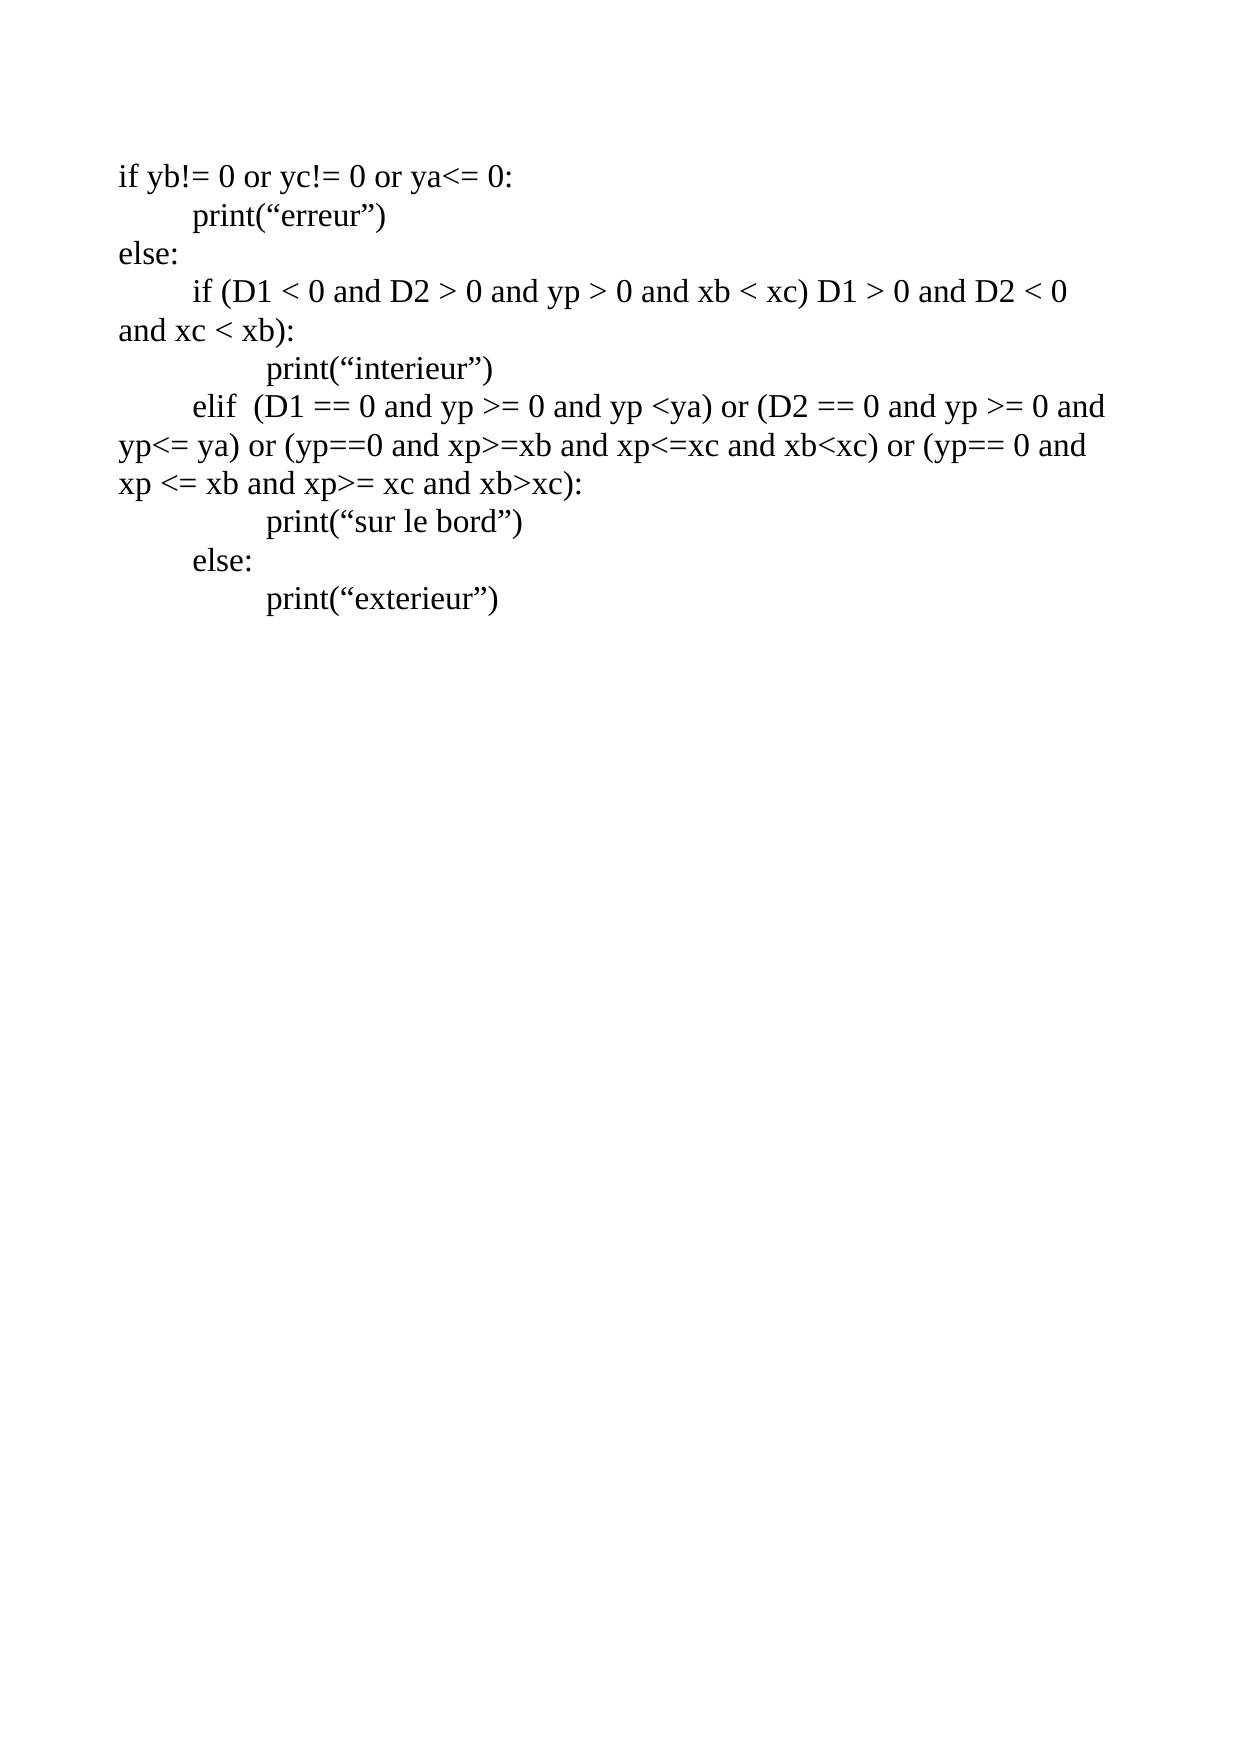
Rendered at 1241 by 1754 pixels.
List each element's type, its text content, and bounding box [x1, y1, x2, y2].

text print(“exterieur”) [118, 578, 1122, 616]
text print(“sur le bord”) [118, 501, 1122, 540]
text print(“erreur”) [118, 195, 1122, 233]
text if (D1 < 0 and D2 > 0 and yp > 0 and xb < xc) D1 > 0 and D2 < 0 and xc < xb): [118, 271, 1122, 348]
text else: [118, 540, 1122, 578]
text elif (D1 == 0 and yp >= 0 and yp <ya) or (D2 == 0 and yp >= 0 and yp<= ya) or (yp==0 and xp>=xb and xp<=xc and xb<xc) or (yp== 0 and xp <= xb and xp>= xc and xb>xc): [118, 386, 1122, 501]
text else: [118, 233, 1122, 271]
text if yb!= 0 or yc!= 0 or ya<= 0: [118, 156, 1122, 195]
text print(“interieur”) [118, 348, 1122, 386]
